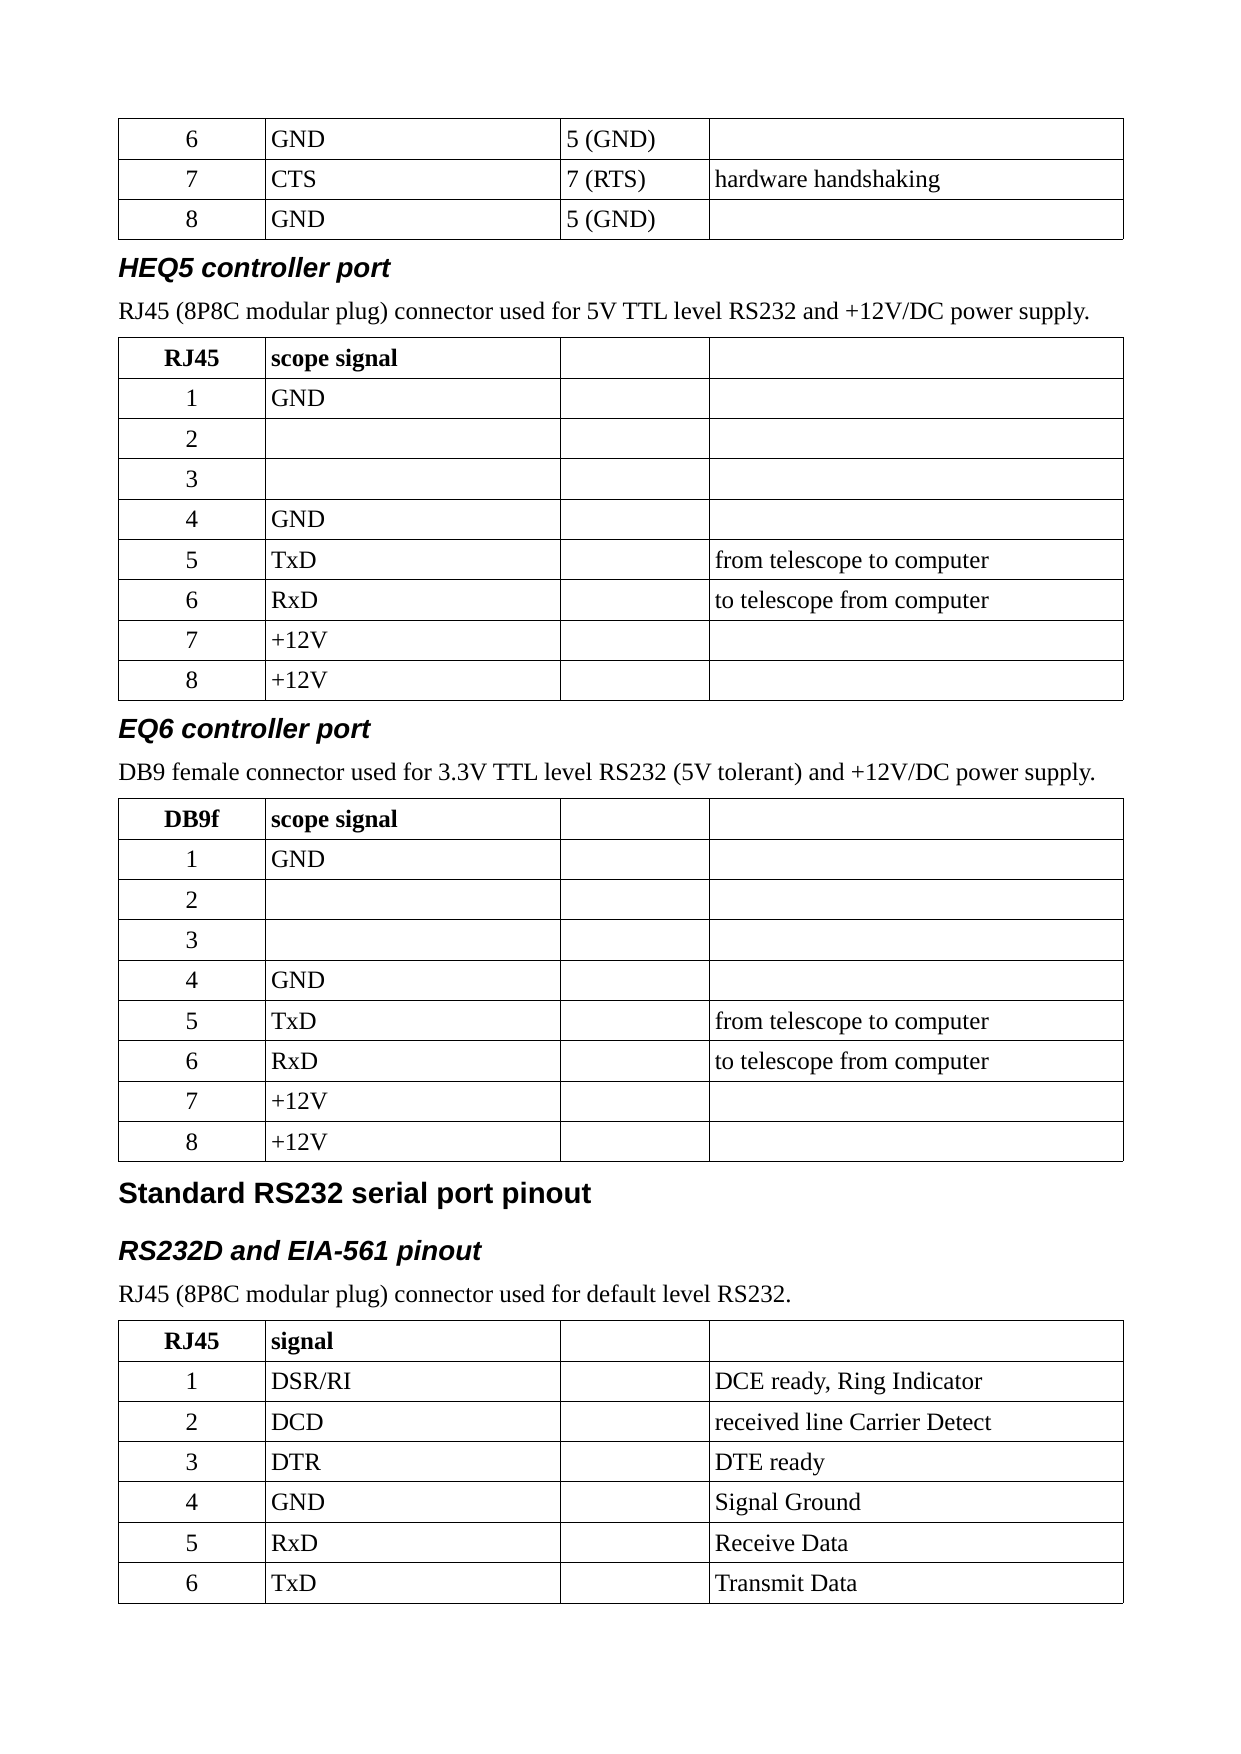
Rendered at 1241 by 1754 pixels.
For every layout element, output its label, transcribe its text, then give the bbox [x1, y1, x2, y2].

table_cell [266, 920, 560, 959]
table_cell 5 [119, 1523, 265, 1562]
table_cell [710, 419, 1123, 458]
table_cell DTR [266, 1442, 560, 1481]
table_cell [710, 840, 1123, 879]
table_cell from telescope to computer [710, 540, 1123, 579]
table_cell 1 [119, 379, 265, 418]
table_cell TxD [266, 1563, 560, 1602]
table_header DB9f [119, 799, 265, 839]
table_cell hardware handshaking [710, 160, 1123, 199]
table_cell [561, 1362, 709, 1401]
table_cell [710, 379, 1123, 418]
table_cell [710, 920, 1123, 959]
table_cell 3 [119, 1442, 265, 1481]
table_cell [561, 961, 709, 1000]
text DB9 female connector used for 3.3V TTL level RS232 (5V tolerant) and +12V/DC power supply. [118, 757, 1122, 786]
table_cell 1 [119, 840, 265, 879]
table_cell [561, 1482, 709, 1522]
table_cell GND [266, 840, 560, 879]
table_cell 5 [119, 540, 265, 579]
table_cell [561, 1082, 709, 1121]
table_cell [561, 1523, 709, 1562]
table_header scope signal [266, 338, 560, 378]
table_cell received line Carrier Detect [710, 1402, 1123, 1441]
table_cell to telescope from computer [710, 580, 1123, 619]
table_cell [561, 920, 709, 959]
text RJ45 (8P8C modular plug) connector used for default level RS232. [118, 1279, 1122, 1308]
table_cell [561, 621, 709, 660]
table_cell GND [266, 200, 560, 239]
table_cell [710, 200, 1123, 239]
table_cell to telescope from computer [710, 1041, 1123, 1081]
table_cell Receive Data [710, 1523, 1123, 1562]
table_cell [561, 379, 709, 418]
table_cell 5 (GND) [561, 119, 709, 158]
table_cell [710, 1122, 1123, 1161]
table_cell [710, 661, 1123, 700]
table_cell 7 [119, 621, 265, 660]
table_header [561, 799, 709, 839]
table_cell [561, 1122, 709, 1161]
table_cell GND [266, 961, 560, 1000]
table_header RJ45 [119, 1321, 265, 1361]
subtitle HEQ5 controller port [118, 252, 1122, 283]
table_cell RxD [266, 1523, 560, 1562]
table_cell [710, 459, 1123, 498]
subtitle Standard RS232 serial port pinout [118, 1176, 1122, 1209]
table_cell 4 [119, 500, 265, 539]
table_cell [710, 621, 1123, 660]
table_header RJ45 [119, 338, 265, 378]
table_cell +12V [266, 1082, 560, 1121]
table_cell [561, 661, 709, 700]
table_cell 7 [119, 160, 265, 199]
table_cell [561, 459, 709, 498]
table_header [710, 799, 1123, 839]
table_cell GND [266, 500, 560, 539]
table_header scope signal [266, 799, 560, 839]
table_cell RxD [266, 1041, 560, 1081]
table_cell +12V [266, 621, 560, 660]
table_cell Transmit Data [710, 1563, 1123, 1602]
table_cell [710, 961, 1123, 1000]
table_header [710, 1321, 1123, 1361]
table_cell [561, 1041, 709, 1081]
table_cell [561, 1442, 709, 1481]
table_cell 5 (GND) [561, 200, 709, 239]
table_cell 4 [119, 1482, 265, 1522]
table_cell TxD [266, 540, 560, 579]
table_cell [561, 880, 709, 919]
table_cell 6 [119, 580, 265, 619]
table_cell 6 [119, 1041, 265, 1081]
table_cell 8 [119, 1122, 265, 1161]
table_cell [710, 1082, 1123, 1121]
table_header [710, 338, 1123, 378]
table_cell [561, 840, 709, 879]
table_cell 2 [119, 1402, 265, 1441]
table_cell GND [266, 119, 560, 158]
text RJ45 (8P8C modular plug) connector used for 5V TTL level RS232 and +12V/DC power supply. [118, 296, 1122, 325]
table_cell DSR/RI [266, 1362, 560, 1401]
table_cell 4 [119, 961, 265, 1000]
table_cell [710, 119, 1123, 158]
subtitle RS232D and EIA-561 pinout [118, 1234, 1122, 1266]
table_cell [561, 500, 709, 539]
table_cell 6 [119, 1563, 265, 1602]
table_cell [266, 459, 560, 498]
table_cell [710, 500, 1123, 539]
table_cell CTS [266, 160, 560, 199]
table_cell 3 [119, 459, 265, 498]
table_cell 7 (RTS) [561, 160, 709, 199]
table_cell 3 [119, 920, 265, 959]
table_cell DTE ready [710, 1442, 1123, 1481]
table_header signal [266, 1321, 560, 1361]
table_cell 8 [119, 200, 265, 239]
table_cell TxD [266, 1001, 560, 1040]
table_cell GND [266, 379, 560, 418]
table_cell 1 [119, 1362, 265, 1401]
table_cell Signal Ground [710, 1482, 1123, 1522]
table_cell 2 [119, 880, 265, 919]
table_cell [561, 419, 709, 458]
table_cell from telescope to computer [710, 1001, 1123, 1040]
table_cell DCD [266, 1402, 560, 1441]
table_cell [266, 880, 560, 919]
table_cell 7 [119, 1082, 265, 1121]
table_cell [266, 419, 560, 458]
table_cell RxD [266, 580, 560, 619]
table_cell 2 [119, 419, 265, 458]
table_cell GND [266, 1482, 560, 1522]
table_cell [561, 1402, 709, 1441]
table_cell DCE ready, Ring Indicator [710, 1362, 1123, 1401]
table_header [561, 1321, 709, 1361]
table_cell [561, 540, 709, 579]
table_cell 8 [119, 661, 265, 700]
table_header [561, 338, 709, 378]
table_cell [561, 1563, 709, 1602]
table_cell [561, 580, 709, 619]
table_cell 5 [119, 1001, 265, 1040]
table_cell +12V [266, 1122, 560, 1161]
subtitle EQ6 controller port [118, 713, 1122, 744]
table_cell 6 [119, 119, 265, 158]
table_cell [561, 1001, 709, 1040]
table_cell [710, 880, 1123, 919]
table_cell +12V [266, 661, 560, 700]
